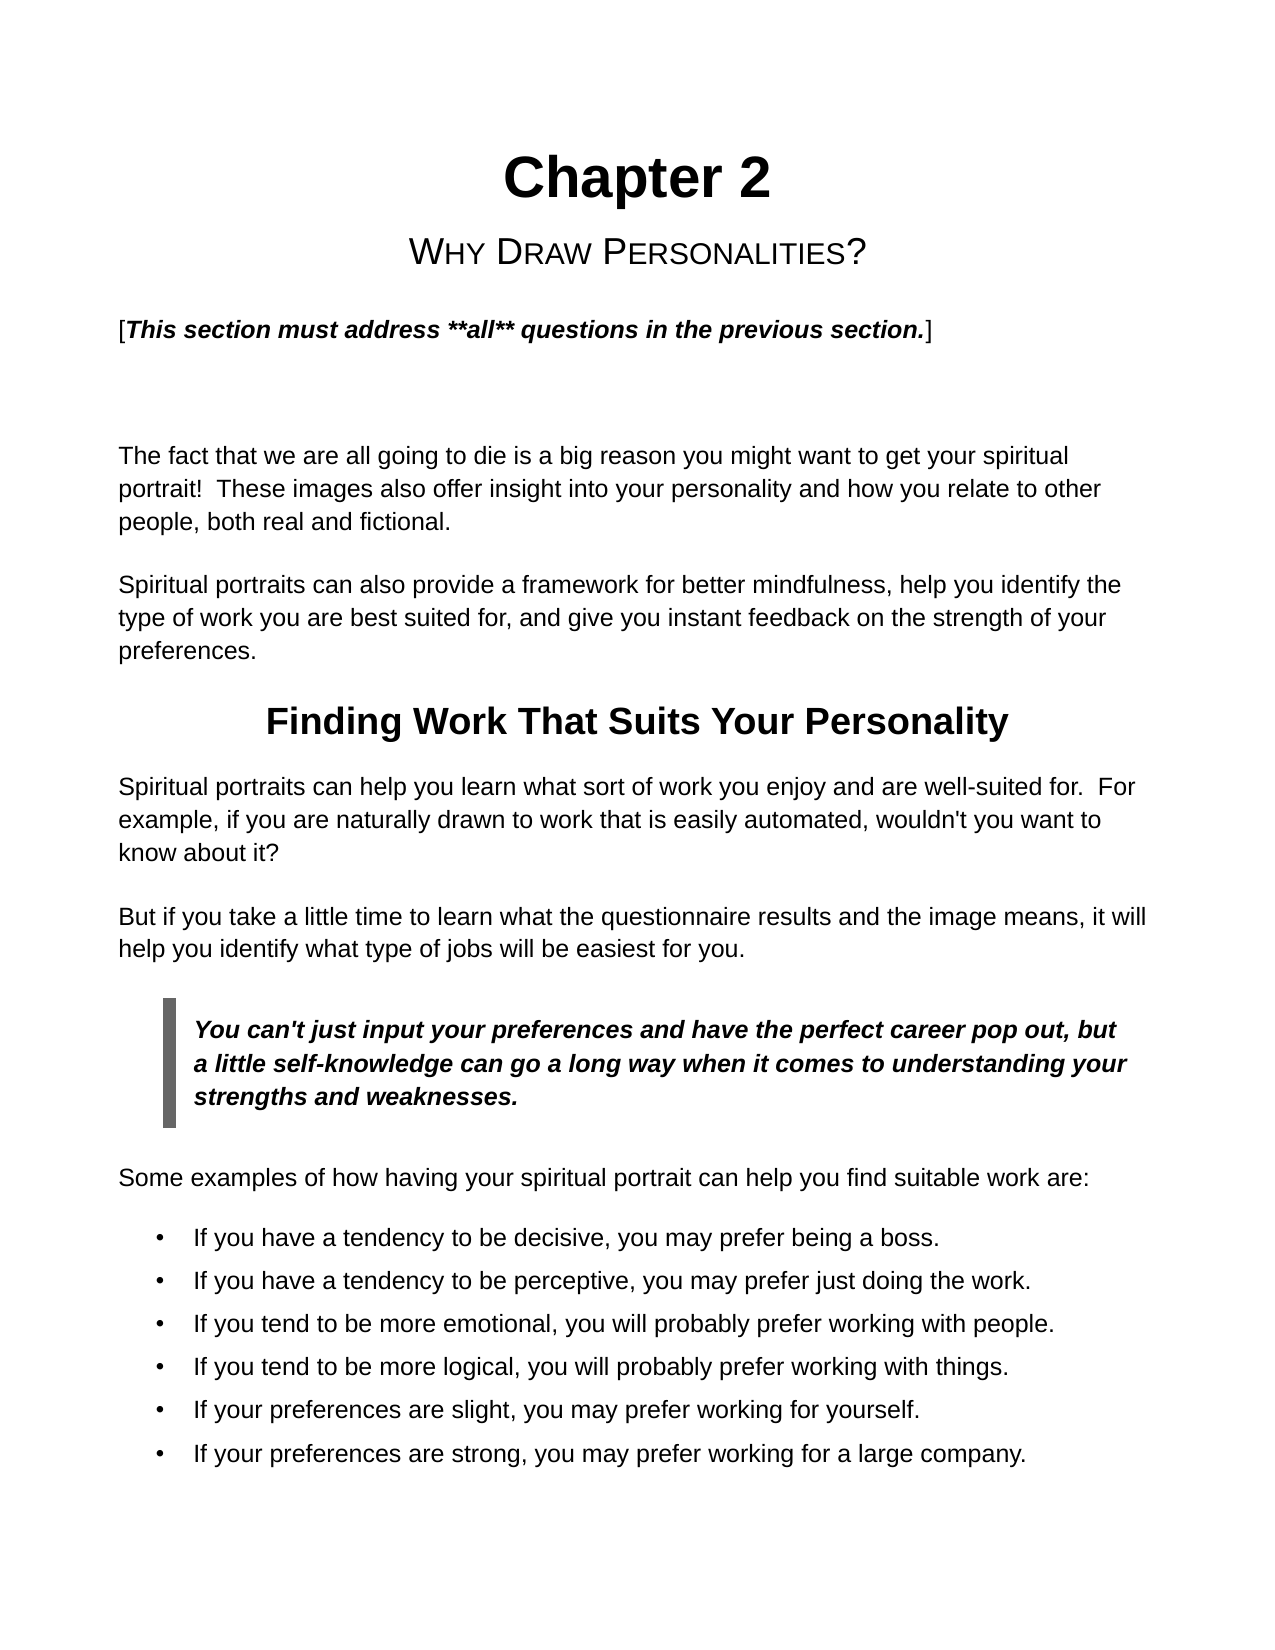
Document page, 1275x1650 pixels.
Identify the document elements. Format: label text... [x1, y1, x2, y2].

list If you have a tendency to be decisive, you may prefer being a boss. [156, 1223, 1157, 1251]
title Chapter 2 [118, 143, 1157, 210]
text Spiritual portraits can also provide a framework for better mindfulness, help you identify the type of work you are best suited for, and give you instant feedback on the strength of your preferences. [118, 570, 1157, 664]
text [This section must address **all** questions in the previous section.] [118, 314, 1157, 343]
text Some examples of how having your spiritual portrait can help you find suitable work are: [118, 1163, 1157, 1191]
list If your preferences are slight, you may prefer working for yourself. [156, 1396, 1157, 1424]
list If your preferences are strong, you may prefer working for a large company. [156, 1439, 1157, 1468]
text Spiritual portraits can help you learn what sort of work you enjoy and are well-suited for. For example, if you are naturally drawn to work that is easily automated, wouldn't you want to know about it? [118, 772, 1157, 867]
text But if you take a little time to learn what the questionnaire results and the image means, it will help you identify what type of jobs will be easiest for you. [118, 901, 1157, 963]
list If you tend to be more emotional, you will probably prefer working with people. [156, 1309, 1157, 1338]
text The fact that we are all going to die is a big reason you might want to get your spiritual portrait! These images also offer insight into your personality and how you relate to other people, both real and fictional. [118, 441, 1157, 535]
list If you have a tendency to be perceptive, you may prefer just doing the work. [156, 1266, 1157, 1295]
text You can't just input your preferences and have the perfect career pop out, but a little self-knowledge can go a long way when it comes to understanding your strengths and weaknesses. [163, 997, 1157, 1128]
subtitle Finding Work That Suits Your Personality [118, 699, 1157, 742]
list If you tend to be more logical, you will probably prefer working with things. [156, 1352, 1157, 1381]
subtitle Why Draw Personalities? [118, 229, 1157, 272]
